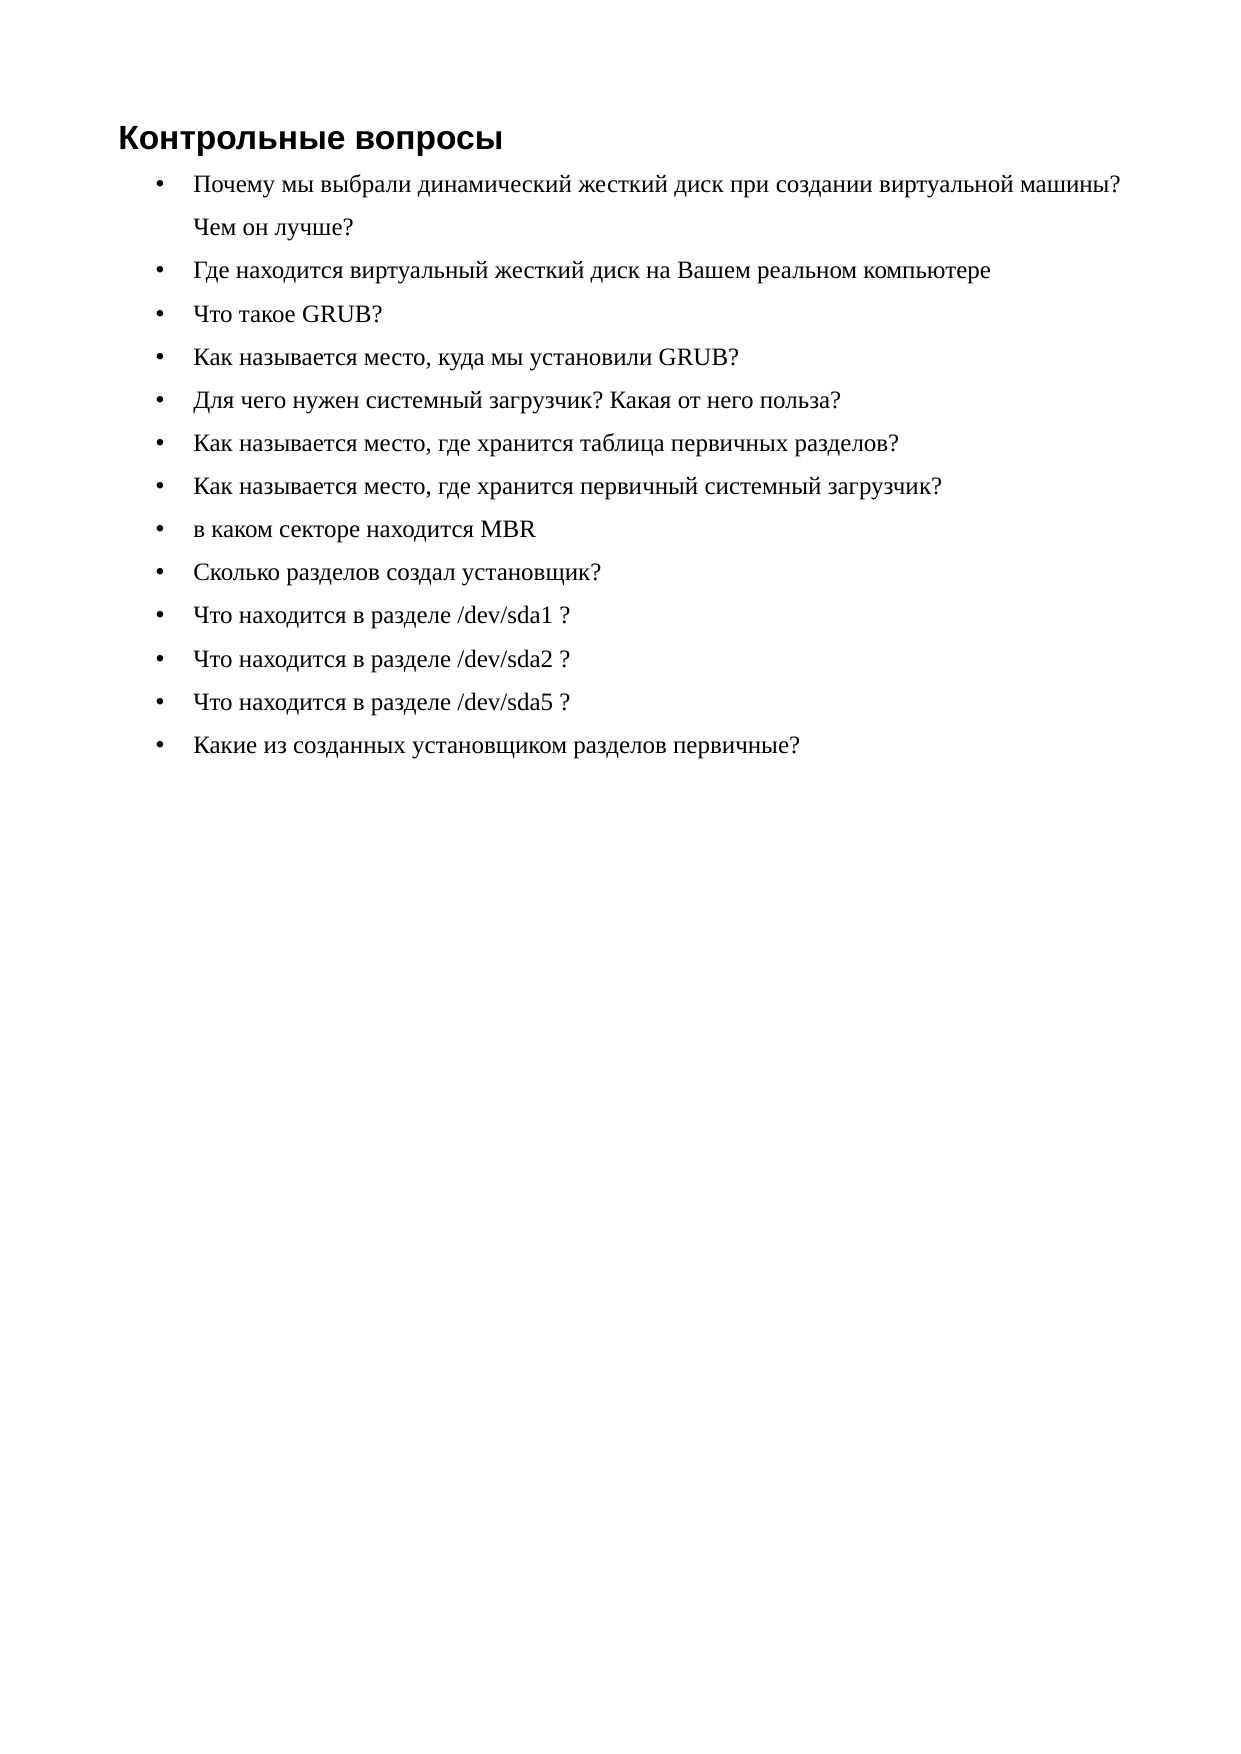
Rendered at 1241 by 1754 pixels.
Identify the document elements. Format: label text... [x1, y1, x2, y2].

list Что такое GRUB? [156, 299, 1122, 327]
list Что находится в разделе /dev/sda5 ? [156, 687, 1122, 716]
list Какие из созданных установщиком разделов первичные? [156, 730, 1122, 759]
list Сколько разделов создал установщик? [156, 557, 1122, 586]
list Как называется место, где хранится первичный системный загрузчик? [156, 471, 1122, 500]
list Для чего нужен системный загрузчик? Какая от него польза? [156, 385, 1122, 414]
list Как называется место, где хранится таблица первичных разделов? [156, 428, 1122, 457]
subtitle Контрольные вопросы [118, 118, 1122, 157]
list Где находится виртуальный жесткий диск на Вашем реальном компьютере [156, 256, 1122, 284]
list Как называется место, куда мы установили GRUB? [156, 342, 1122, 371]
list Что находится в разделе /dev/sda1 ? [156, 601, 1122, 629]
list Почему мы выбрали динамический жесткий диск при создании виртуальной машины? Чем он лучше? [156, 169, 1122, 241]
list в каком секторе находится MBR [156, 514, 1122, 543]
list Что находится в разделе /dev/sda2 ? [156, 644, 1122, 672]
